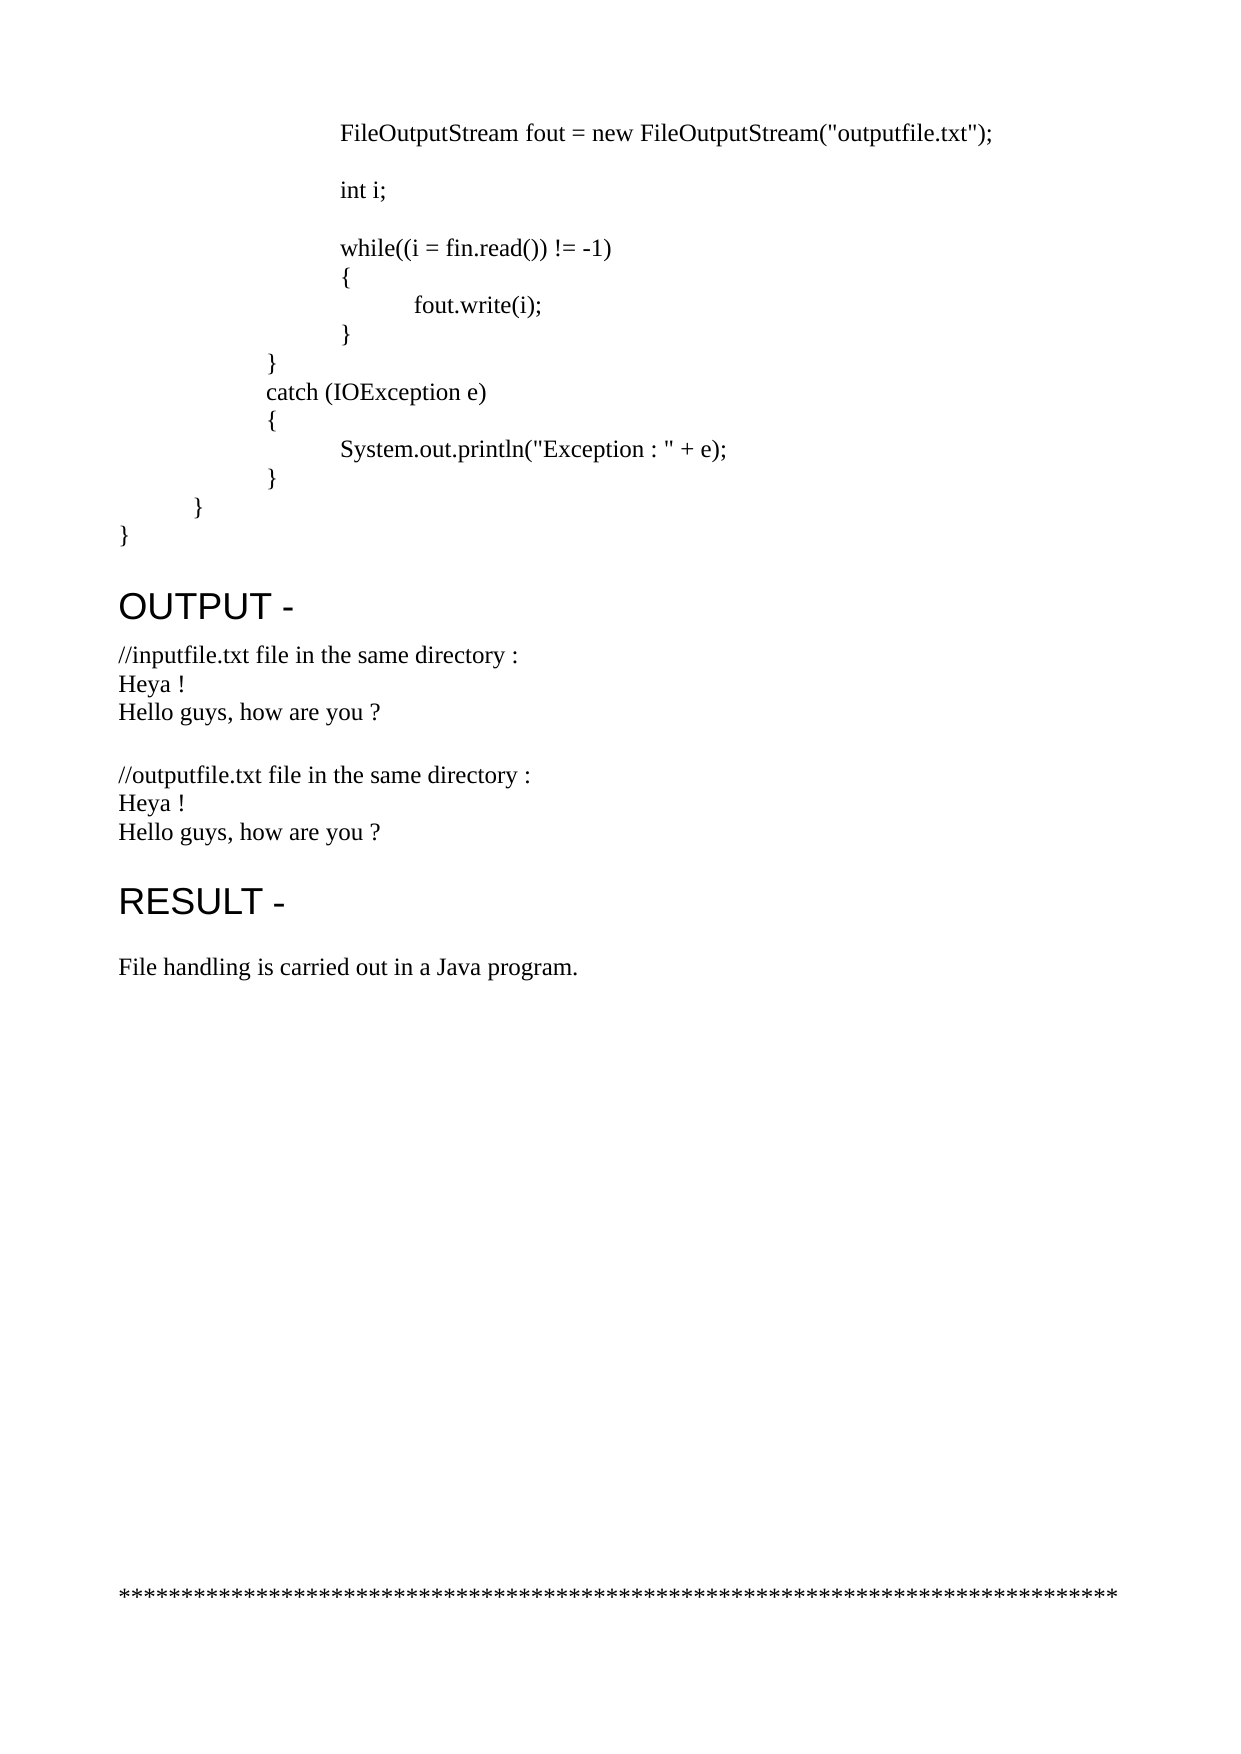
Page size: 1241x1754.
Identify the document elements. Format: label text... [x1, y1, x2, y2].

text { [118, 262, 1122, 291]
text File handling is carried out in a Java program. [118, 952, 1122, 980]
text int i; [118, 176, 1122, 204]
text catch (IOException e) [118, 377, 1122, 406]
text } [118, 348, 1122, 377]
text FileOutputStream fout = new FileOutputStream("outputfile.txt"); [118, 118, 1122, 147]
text } [118, 319, 1122, 348]
text RESULT - [118, 879, 1122, 923]
text { [118, 406, 1122, 434]
text while((i = fin.read()) != -1) [118, 233, 1122, 262]
text } [118, 521, 1122, 549]
text System.out.println("Exception : " + e); [118, 434, 1122, 463]
text //outputfile.txt file in the same directory : [118, 760, 1122, 788]
text } [118, 492, 1122, 521]
text } [118, 463, 1122, 492]
text fout.write(i); [118, 291, 1122, 319]
text Heya ! [118, 788, 1122, 817]
subtitle OUTPUT - [118, 584, 1122, 627]
text ******************************************************************************** [118, 1582, 1122, 1611]
text ﻿Hello guys, how are you ? [118, 817, 1122, 851]
text //inputfile.txt file in the same directory : [118, 640, 1122, 669]
text Heya ! [118, 669, 1122, 697]
text ﻿Hello guys, how are you ? [118, 697, 1122, 731]
